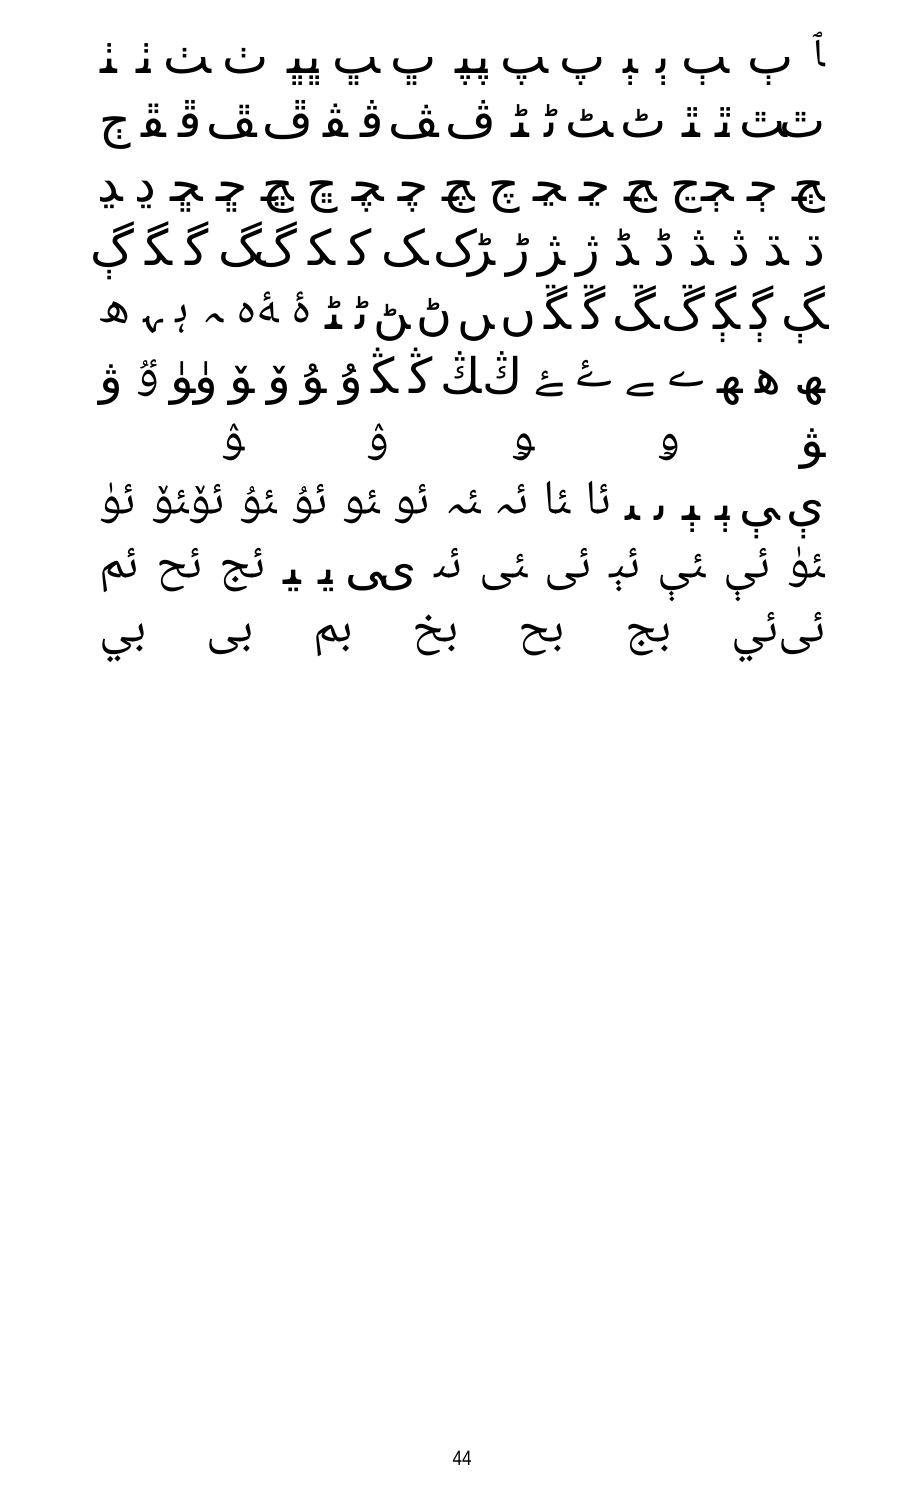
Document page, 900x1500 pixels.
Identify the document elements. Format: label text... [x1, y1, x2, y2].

text ﯤ ﯥ ﯦ ﯧ ﯨ ﯩ ﯪ ﯫ ﯬ ﯭ ﯮ ﯯ ﯰ ﯱ ﯲﯳ ﯴ ﯵ ﯶ ﯷ ﯸ ﯹ ﯺ ﯻ ﯼﯽ ﯾ ﯿ ﰀ ﰁ ﰂ ﰃﰄ ﰅ ﰆ ﰇ ﰈ ﰉ ﰊ [99, 477, 825, 668]
text ﭑ ﭒ ﭓ ﭔ ﭕ ﭖ ﭗ ﭘﭙ ﭚ ﭛ ﭜﭝ ﭞ ﭟ ﭠ ﭡ ﭢﭣ ﭤ ﭥ ﭦ ﭧ ﭨ ﭩ ﭪ ﭫ ﭬ ﭭ ﭮ ﭯ ﭰ ﭱ ﭲ ﭳ ﭴ ﭵﭶ ﭷ ﭸ ﭹ ﭺ ﭻ ﭼ ﭽ ﭾ ﭿ ﮀ ﮁ ﮂ ﮃ ﮄ ﮅ ﮆ ﮇ ﮈ ﮉ ﮊ ﮋ ﮌ ﮍﮎ ﮏ ﮐ ﮑ ﮒﮓ ﮔ ﮕ ﮖ ﮗ ﮘ ﮙ ﮚ ﮛ ﮜ ﮝ ﮞ ﮟ ﮠ ﮡ ﮢ ﮣ ﮤ ﮥﮦ ﮧ ﮨ ﮩ ﮪ ﮫ ﮬ ﮭ ﮮ ﮯ ﮰ ﮱ ﯓ ﯔ ﯕ ﯖ ﯗ ﯘ ﯙ ﯚ ﯛﯜ ﯝ ﯞ ﯟ ﯠ ﯡ ﯢ ﯣ [99, 30, 825, 477]
